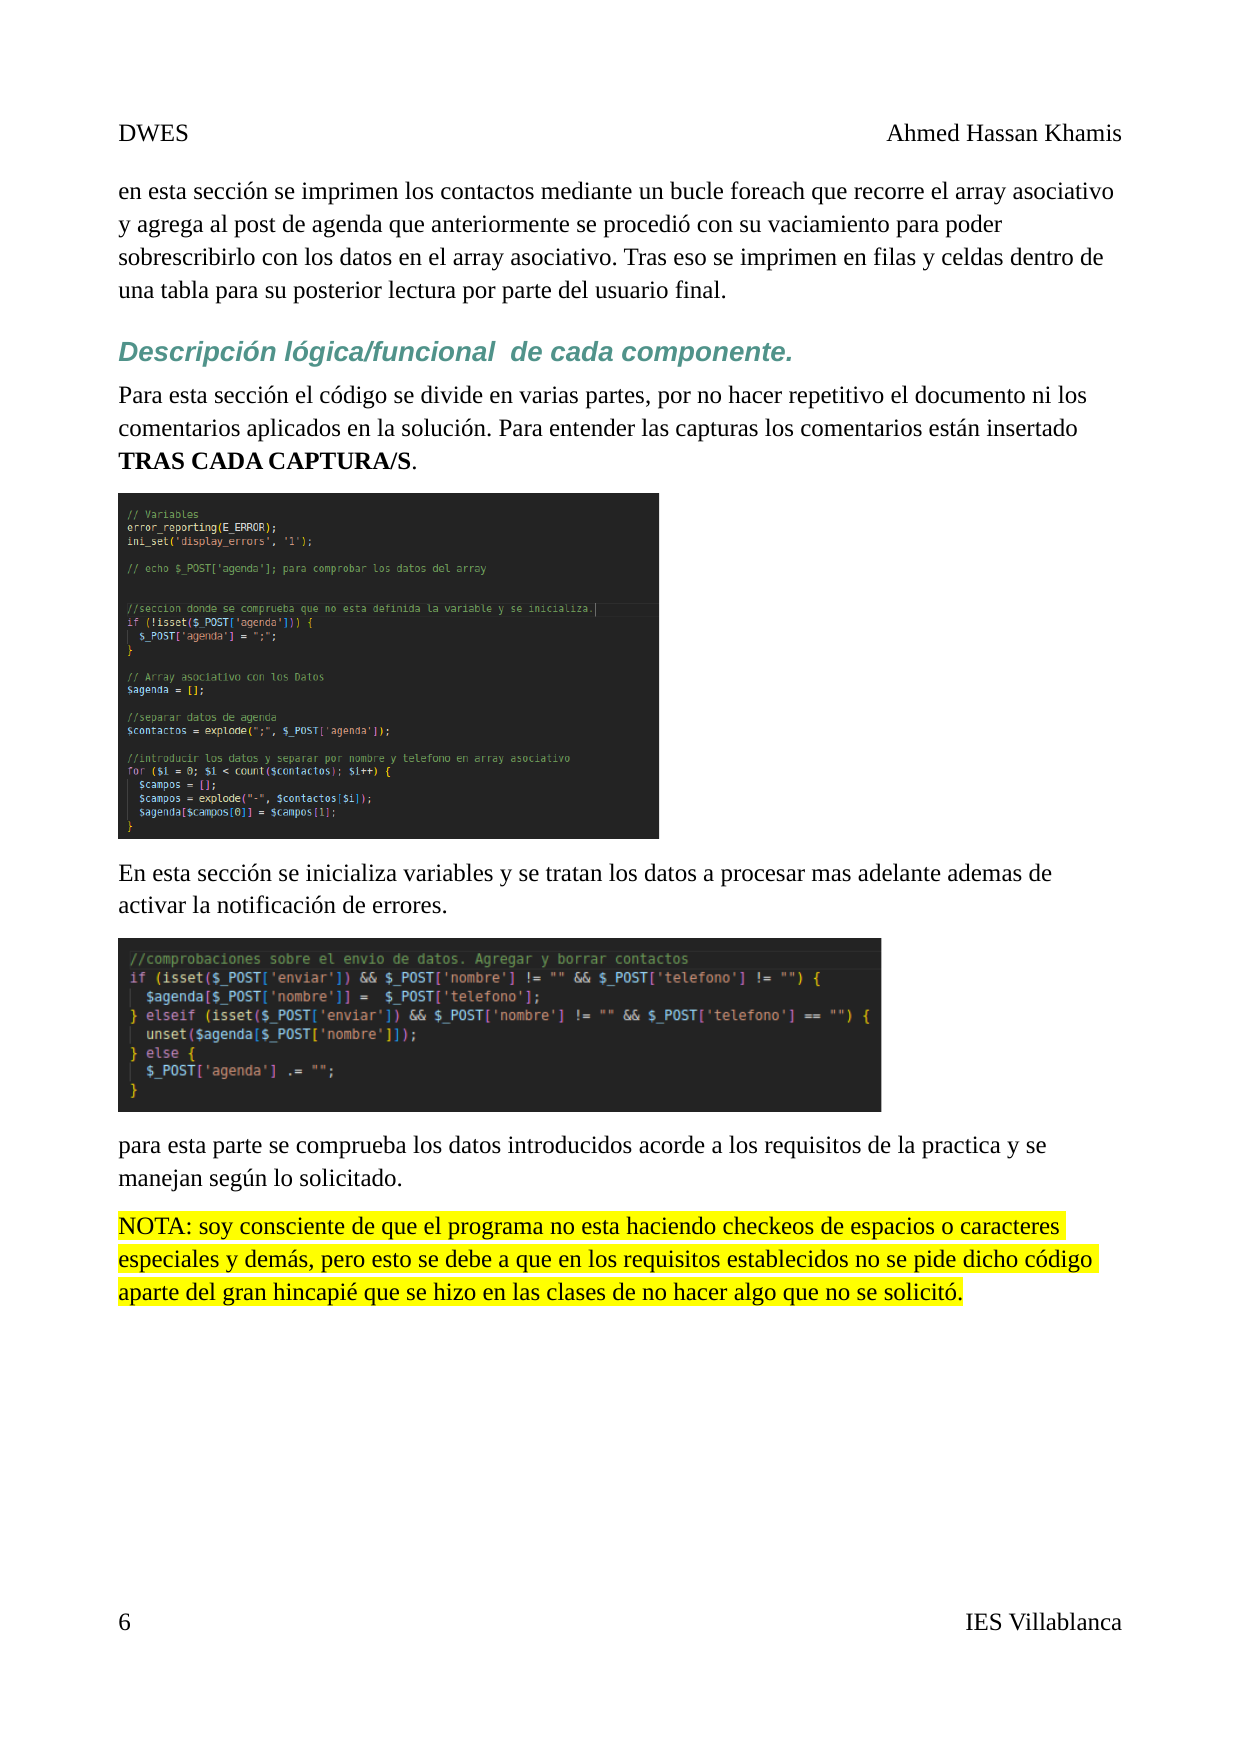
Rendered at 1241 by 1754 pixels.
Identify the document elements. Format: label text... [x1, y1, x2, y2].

subtitle Descripción lógica/funcional de cada componente. [118, 336, 1122, 367]
text NOTA: soy consciente de que el programa no esta haciendo checkeos de espacios o caracteres especiales y demás, pero esto se debe a que en los requisitos establecidos no se pide dicho código aparte del gran hincapié que se hizo en las clases de no hacer algo que no se solicitó. [118, 1211, 1122, 1306]
text en esta sección se imprimen los contactos mediante un bucle foreach que recorre el array asociativo y agrega al post de agenda que anteriormente se procedió con su vaciamiento para poder sobrescribirlo con los datos en el array asociativo. Tras eso se imprimen en filas y celdas dentro de una tabla para su posterior lectura por parte del usuario final. [118, 176, 1122, 304]
picture [118, 493, 660, 839]
text En esta sección se inicializa variables y se tratan los datos a procesar mas adelante ademas de activar la notificación de errores. [118, 858, 1122, 919]
text Para esta sección el código se divide en varias partes, por no hacer repetitivo el documento ni los comentarios aplicados en la solución. Para entender las capturas los comentarios están insertado TRAS CADA CAPTURA/S. [118, 380, 1122, 475]
text para esta parte se comprueba los datos introducidos acorde a los requisitos de la practica y se manejan según lo solicitado. [118, 1130, 1122, 1192]
picture [118, 938, 882, 1112]
